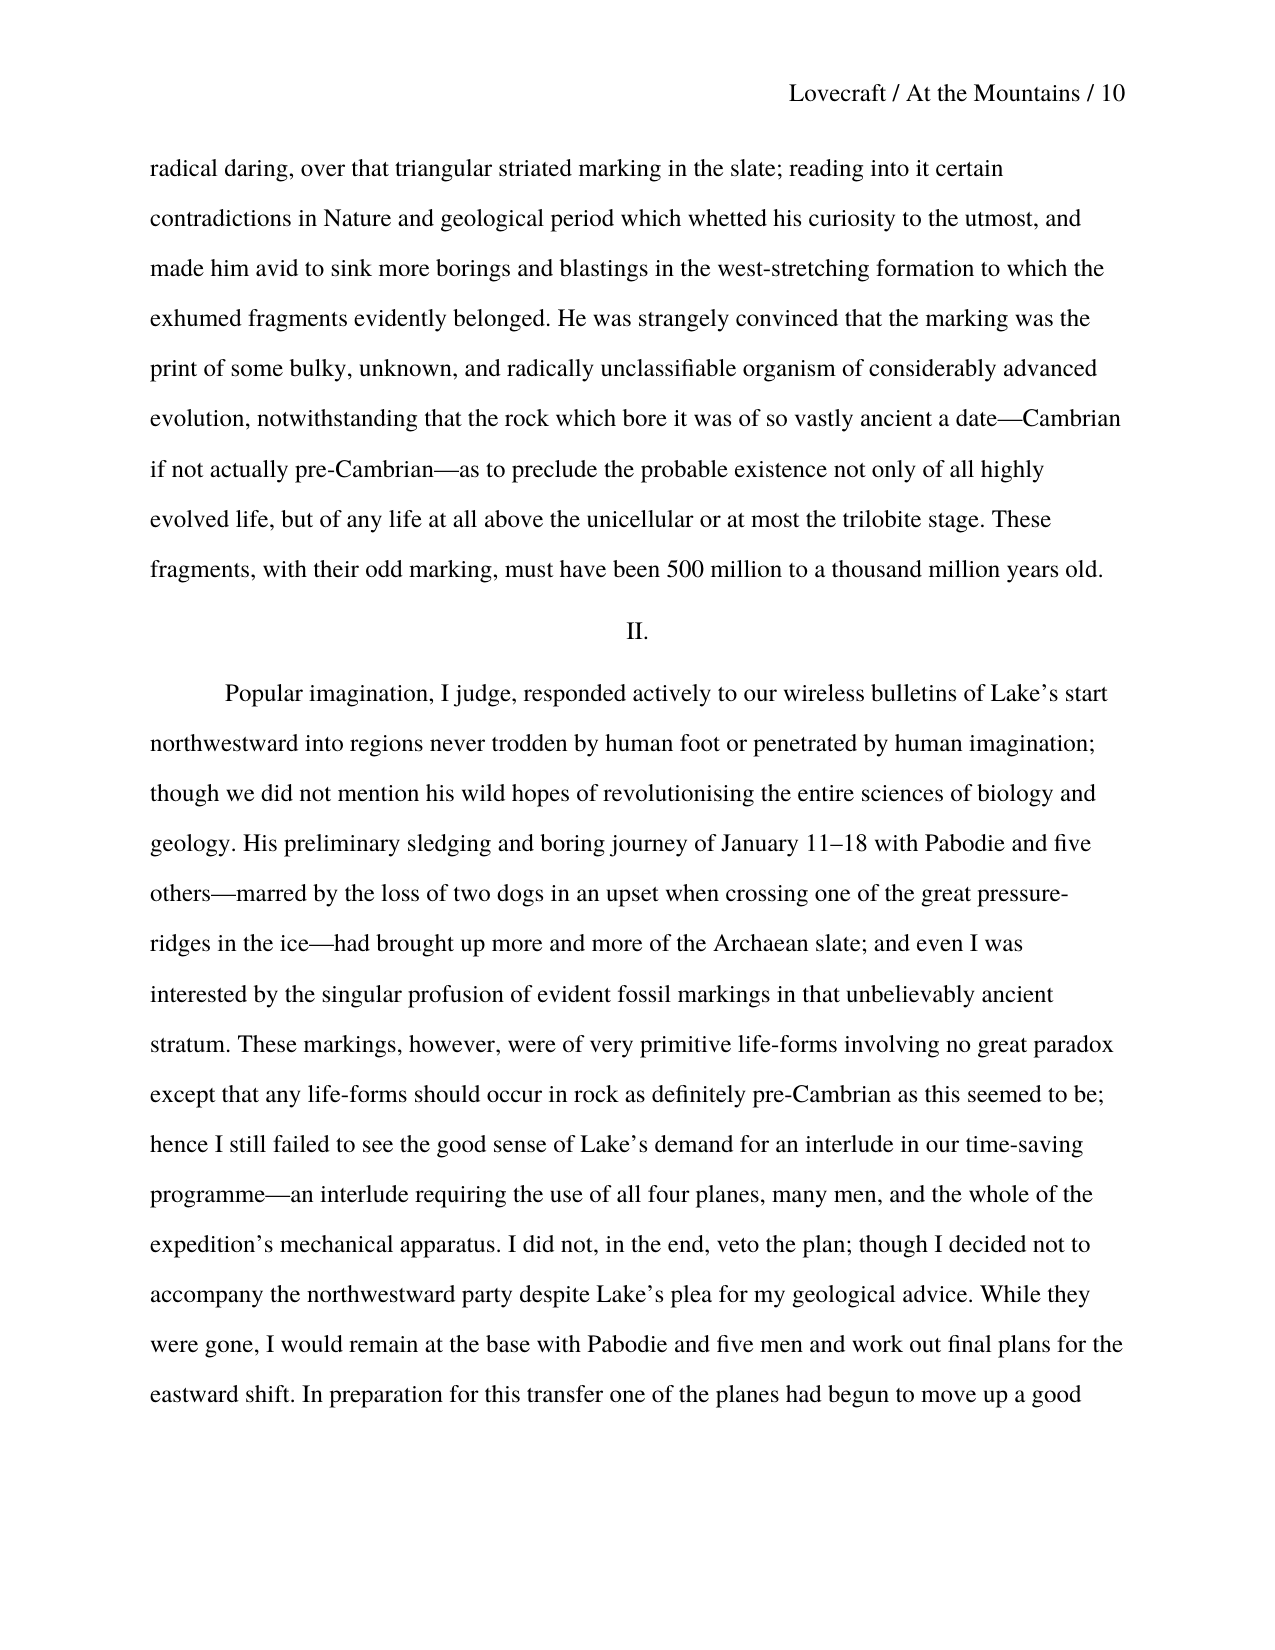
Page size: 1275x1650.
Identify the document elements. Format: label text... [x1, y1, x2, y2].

text Popular imagination, I judge, responded actively to our wireless bulletins of Lake’s start northwestward into regions never trodden by human foot or penetrated by human imagination; though we did not mention his wild hopes of revolutionising the entire sciences of biology and geology. His preliminary sledging and boring journey of January 11–18 with Pabodie and five others—marred by the loss of two dogs in an upset when crossing one of the great pressure-ridges in the ice—had brought up more and more of the Archaean slate; and even I was interested by the singular profusion of evident fossil markings in that unbelievably ancient stratum. These markings, however, were of very primitive life-forms involving no great paradox except that any life-forms should occur in rock as definitely pre-Cambrian as this seemed to be; hence I still failed to see the good sense of Lake’s demand for an interlude in our time-saving programme—an interlude requiring the use of all four planes, many men, and the whole of the expedition’s mechanical apparatus. I did not, in the end, veto the plan; though I decided not to accompany the northwestward party despite Lake’s plea for my geological advice. While they were gone, I would remain at the base with Pabodie and five men and work out final plans for the eastward shift. In preparation for this transfer one of the planes had begun to move up a good [150, 675, 1125, 1410]
subtitle II. [150, 613, 1125, 646]
text radical daring, over that triangular striated marking in the slate; reading into it certain contradictions in Nature and geological period which whetted his curiosity to the utmost, and made him avid to sink more borings and blastings in the west-stretching formation to which the exhumed fragments evidently belonged. He was strangely convinced that the marking was the print of some bulky, unknown, and radically unclassifiable organism of considerably advanced evolution, notwithstanding that the rock which bore it was of so vastly ancient a date—Cambrian if not actually pre-Cambrian—as to preclude the probable existence not only of all highly evolved life, but of any life at all above the unicellular or at most the trilobite stage. These fragments, with their odd marking, must have been 500 million to a thousand million years old. [150, 150, 1125, 584]
